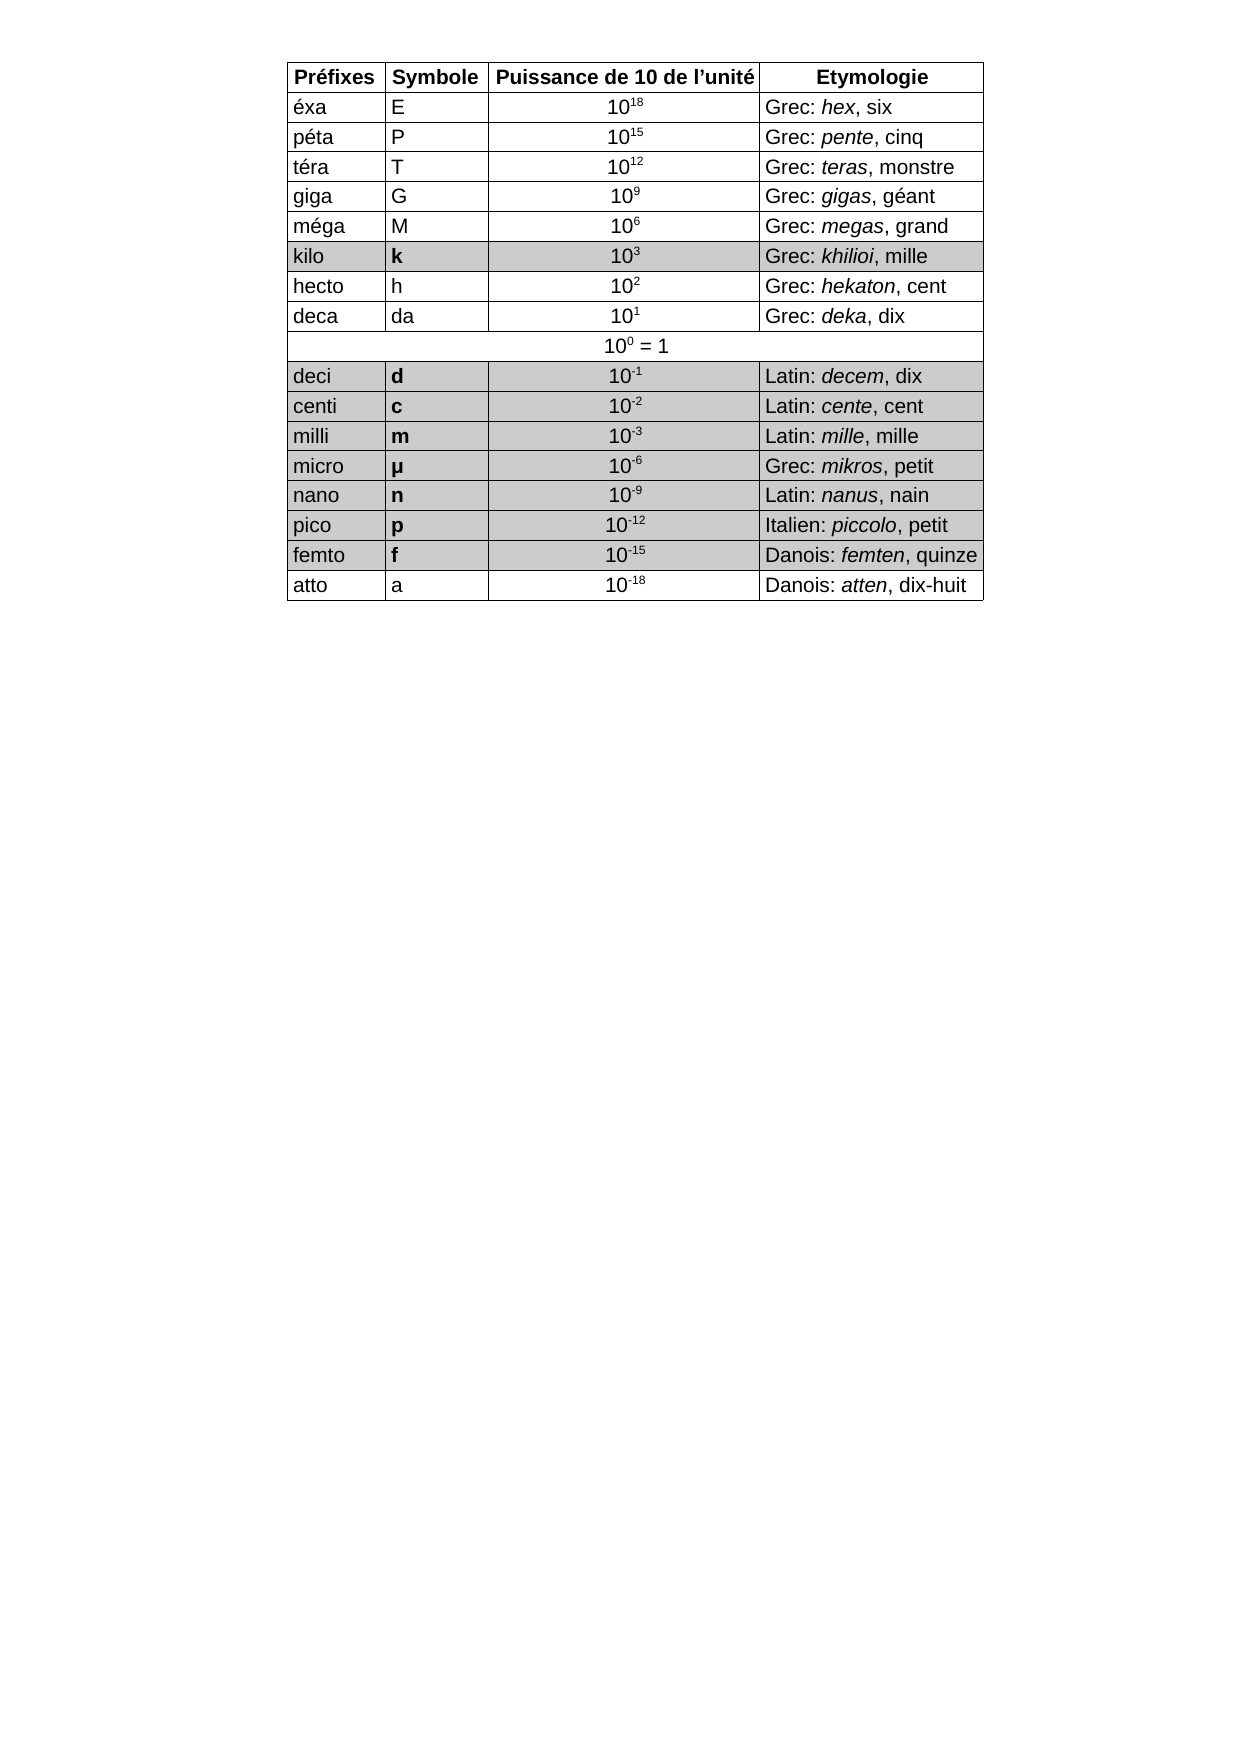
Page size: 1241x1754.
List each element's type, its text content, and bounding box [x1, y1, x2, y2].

table_cell m [386, 422, 488, 450]
table_cell péta [288, 123, 385, 151]
table_cell Grec: pente, cinq [760, 123, 983, 151]
table_cell Danois: atten, dix-huit [760, 571, 983, 600]
table_cell da [386, 302, 488, 331]
table_cell 109 [489, 182, 759, 211]
table_cell 10-2 [489, 392, 759, 421]
table_cell 102 [489, 272, 759, 301]
table_header Préfixes [288, 63, 385, 92]
table_cell atto [288, 571, 385, 600]
table_cell Grec: megas, grand [760, 212, 983, 241]
table_cell nano [288, 481, 385, 510]
table_cell 10-18 [489, 571, 759, 600]
table_cell 10-12 [489, 511, 759, 540]
table_cell centi [288, 392, 385, 421]
table_cell M [386, 212, 488, 241]
table_cell μ [386, 451, 488, 480]
table_cell T [386, 152, 488, 181]
table_cell méga [288, 212, 385, 241]
table_cell kilo [288, 242, 385, 271]
table_cell 103 [489, 242, 759, 271]
table_header Etymologie [760, 63, 983, 92]
table_cell giga [288, 182, 385, 211]
table_cell Grec: teras, monstre [760, 152, 983, 181]
table_cell 10-6 [489, 451, 759, 480]
table_header Symbole [386, 63, 488, 92]
table_cell 1015 [489, 123, 759, 151]
table_cell éxa [288, 93, 385, 122]
table_cell E [386, 93, 488, 122]
table_cell Grec: mikros, petit [760, 451, 983, 480]
table_cell Latin: cente, cent [760, 392, 983, 421]
table_cell hecto [288, 272, 385, 301]
table_cell micro [288, 451, 385, 480]
table_cell deci [288, 362, 385, 391]
table_cell Italien: piccolo, petit [760, 511, 983, 540]
table_cell milli [288, 422, 385, 450]
table_cell pico [288, 511, 385, 540]
table_cell 10-1 [489, 362, 759, 391]
table_cell 100 = 1 [288, 332, 983, 361]
table_cell 101 [489, 302, 759, 331]
table_cell c [386, 392, 488, 421]
table_cell deca [288, 302, 385, 331]
table_cell n [386, 481, 488, 510]
table_cell f [386, 541, 488, 570]
table_cell p [386, 511, 488, 540]
table_cell 1018 [489, 93, 759, 122]
table_cell Latin: nanus, nain [760, 481, 983, 510]
table_cell Latin: mille, mille [760, 422, 983, 450]
table_cell h [386, 272, 488, 301]
table_cell a [386, 571, 488, 600]
table_cell k [386, 242, 488, 271]
table_cell Grec: deka, dix [760, 302, 983, 331]
table_cell femto [288, 541, 385, 570]
table_cell d [386, 362, 488, 391]
table_cell 1012 [489, 152, 759, 181]
table_cell 10-15 [489, 541, 759, 570]
table_cell Latin: decem, dix [760, 362, 983, 391]
table_cell Grec: khilioi, mille [760, 242, 983, 271]
table_cell téra [288, 152, 385, 181]
table_cell Grec: hekaton, cent [760, 272, 983, 301]
table_cell 106 [489, 212, 759, 241]
table_cell Danois: femten, quinze [760, 541, 983, 570]
table_cell 10-3 [489, 422, 759, 450]
table_cell G [386, 182, 488, 211]
table_cell Grec: hex, six [760, 93, 983, 122]
table_cell P [386, 123, 488, 151]
table_header Puissance de 10 de l’unité [489, 63, 759, 92]
table_cell 10-9 [489, 481, 759, 510]
table_cell Grec: gigas, géant [760, 182, 983, 211]
